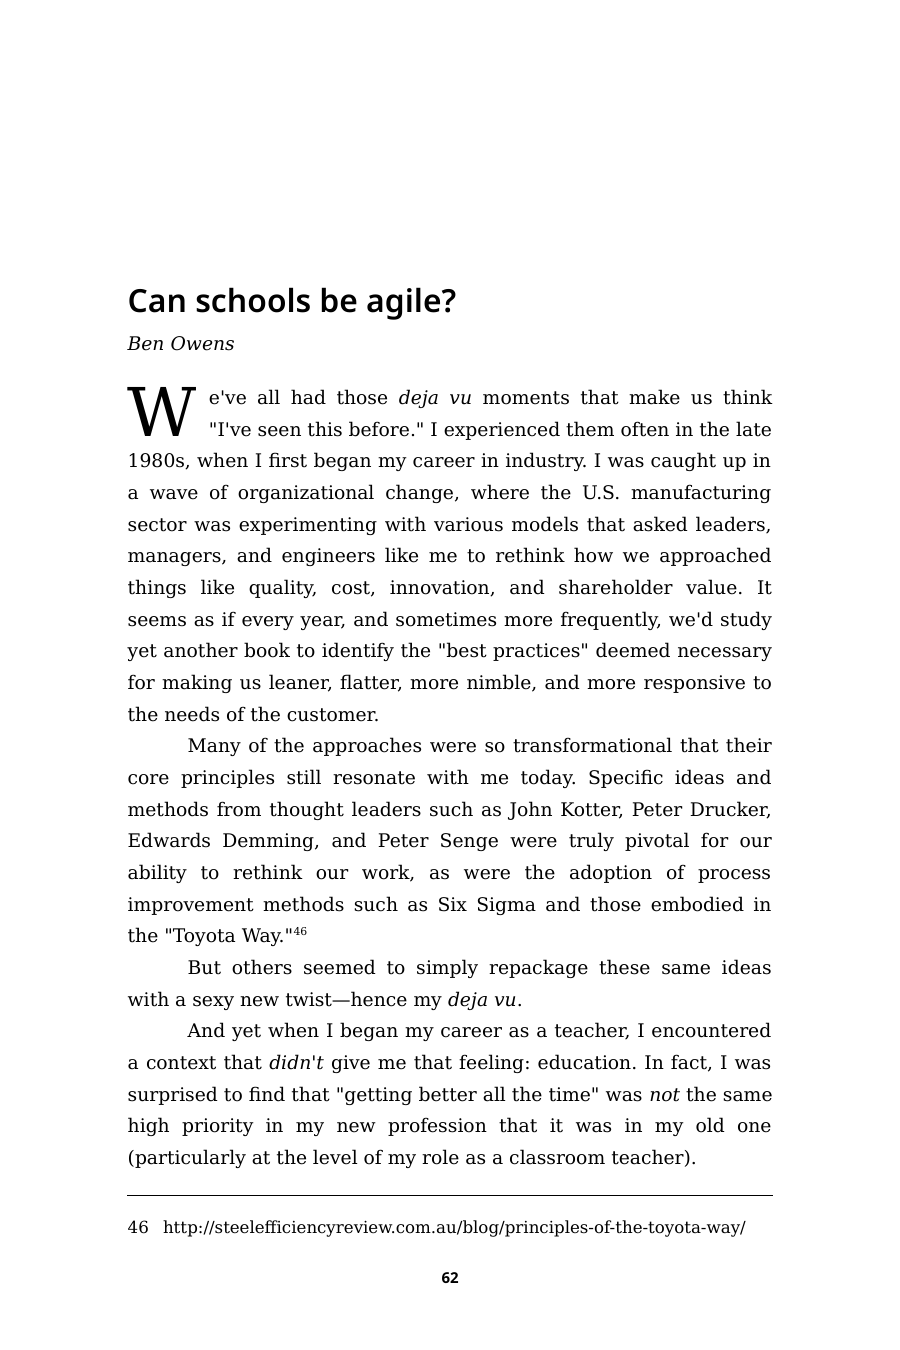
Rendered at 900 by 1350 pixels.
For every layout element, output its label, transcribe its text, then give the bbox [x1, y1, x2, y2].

text Many of the approaches were so transformational that their core principles still resonate with me today. Specific ideas and methods from thought leaders such as John Kotter, Peter Drucker, Edwards Demming, and Peter Senge were truly pivotal for our ability to rethink our work, as were the adoption of process improvement methods such as Six Sigma and those embodied in the "Toyota Way." [127, 735, 772, 947]
text But others seemed to simply repackage these same ideas with a sexy new twist—hence my deja vu. [127, 957, 772, 1010]
subtitle Can schools be agile? [127, 283, 772, 320]
text We've all had those deja vu moments that make us think "I've seen this before." I experienced them often in the late 1980s, when I first began my career in industry. I was caught up in a wave of organizational change, where the U.S. manufacturing sector was experimenting with various models that asked leaders, managers, and engineers like me to rethink how we approached things like quality, cost, innovation, and shareholder value. It seems as if every year, and sometimes more frequently, we'd study yet another book to identify the "best practices" deemed necessary for making us leaner, flatter, more nimble, and more responsive to the needs of the customer. [127, 387, 772, 725]
text Ben Owens [127, 333, 772, 354]
text http://steelefficiencyreview.com.au/blog/principles-of-the-toyota-way/ [127, 1218, 772, 1237]
text And yet when I began my career as a teacher, I encountered a context that didn't give me that feeling: education. In fact, I was surprised to find that "getting better all the time" was not the same high priority in my new profession that it was in my old one (particularly at the level of my role as a classroom teacher). [127, 1020, 772, 1169]
